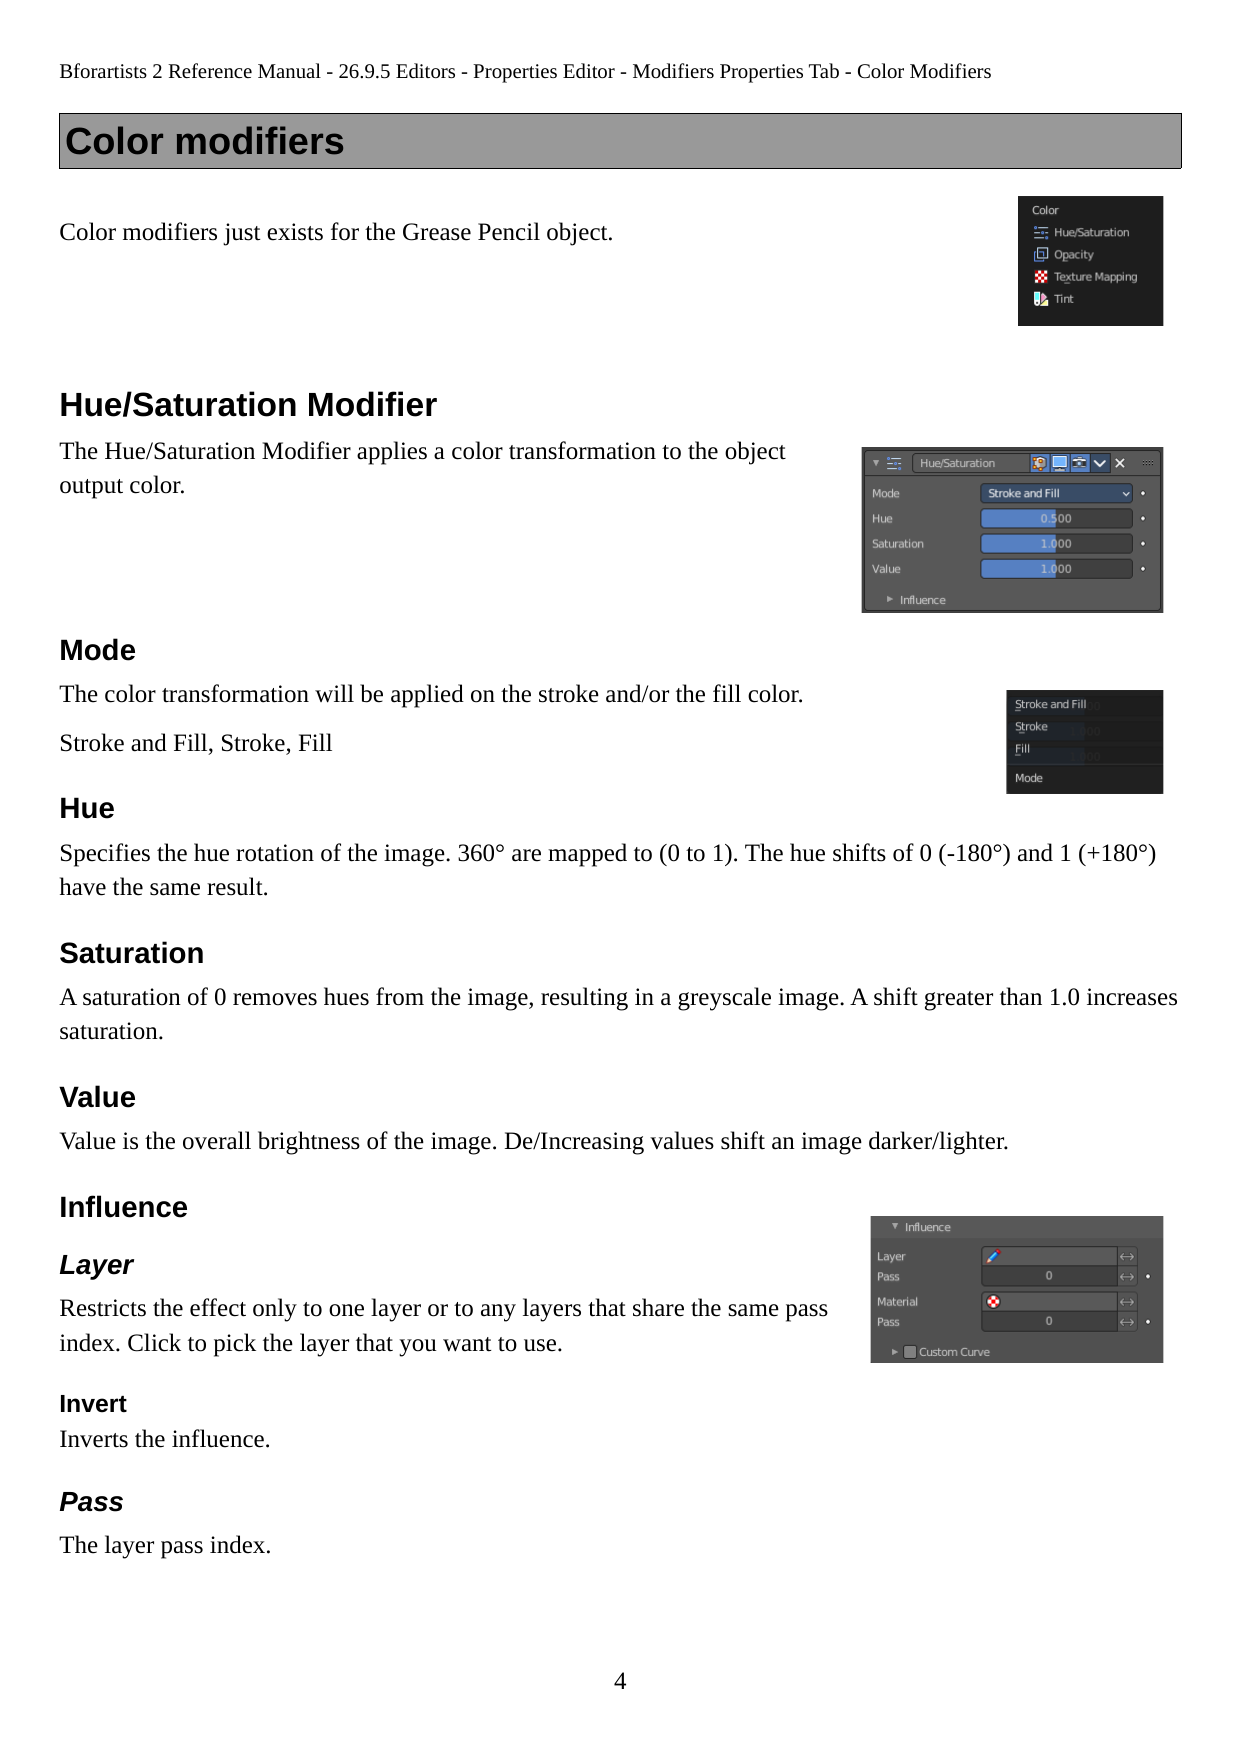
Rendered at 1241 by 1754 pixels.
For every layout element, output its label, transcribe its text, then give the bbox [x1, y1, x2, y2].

subtitle Hue [59, 791, 1181, 825]
subtitle Influence [59, 1190, 1181, 1224]
text Stroke and Fill, Stroke, Fill [59, 728, 1006, 756]
subtitle Pass [59, 1486, 1181, 1517]
subtitle Saturation [59, 936, 1181, 969]
picture [870, 1216, 1164, 1363]
subtitle Hue/Saturation Modifier [59, 385, 1181, 424]
picture [861, 447, 1164, 613]
subtitle Value [59, 1080, 1181, 1114]
text Specifies the hue rotation of the image. 360° are mapped to (0 to 1). The hue shifts of 0 (-180°) and 1 (+180°) have the same result. [59, 838, 1181, 901]
text Restricts the effect only to one layer or to any layers that share the same pass index. Click to pick the layer that you want to use. [59, 1293, 870, 1356]
subtitle Layer [59, 1249, 870, 1281]
picture [1018, 196, 1164, 326]
subtitle [1164, 1249, 1181, 1281]
text Inverts the influence. [59, 1424, 1181, 1453]
text A saturation of 0 removes hues from the image, resulting in a greyscale image. A shift greater than 1.0 increases saturation. [59, 982, 1181, 1045]
text The color transformation will be applied on the stroke and/or the fill color. [59, 679, 1181, 707]
text Value is the overall brightness of the image. De/Increasing values shift an image darker/lighter. [59, 1126, 1181, 1155]
subtitle Invert [59, 1389, 1181, 1418]
text The layer pass index. [59, 1530, 1181, 1559]
text The Hue/Saturation Modifier applies a color transformation to the object output color. [59, 436, 1181, 499]
table_header Color modifiers [60, 114, 1181, 168]
text Color modifiers just exists for the Grease Pencil object. [59, 217, 1018, 246]
subtitle Mode [59, 632, 1181, 666]
picture [1006, 690, 1164, 794]
